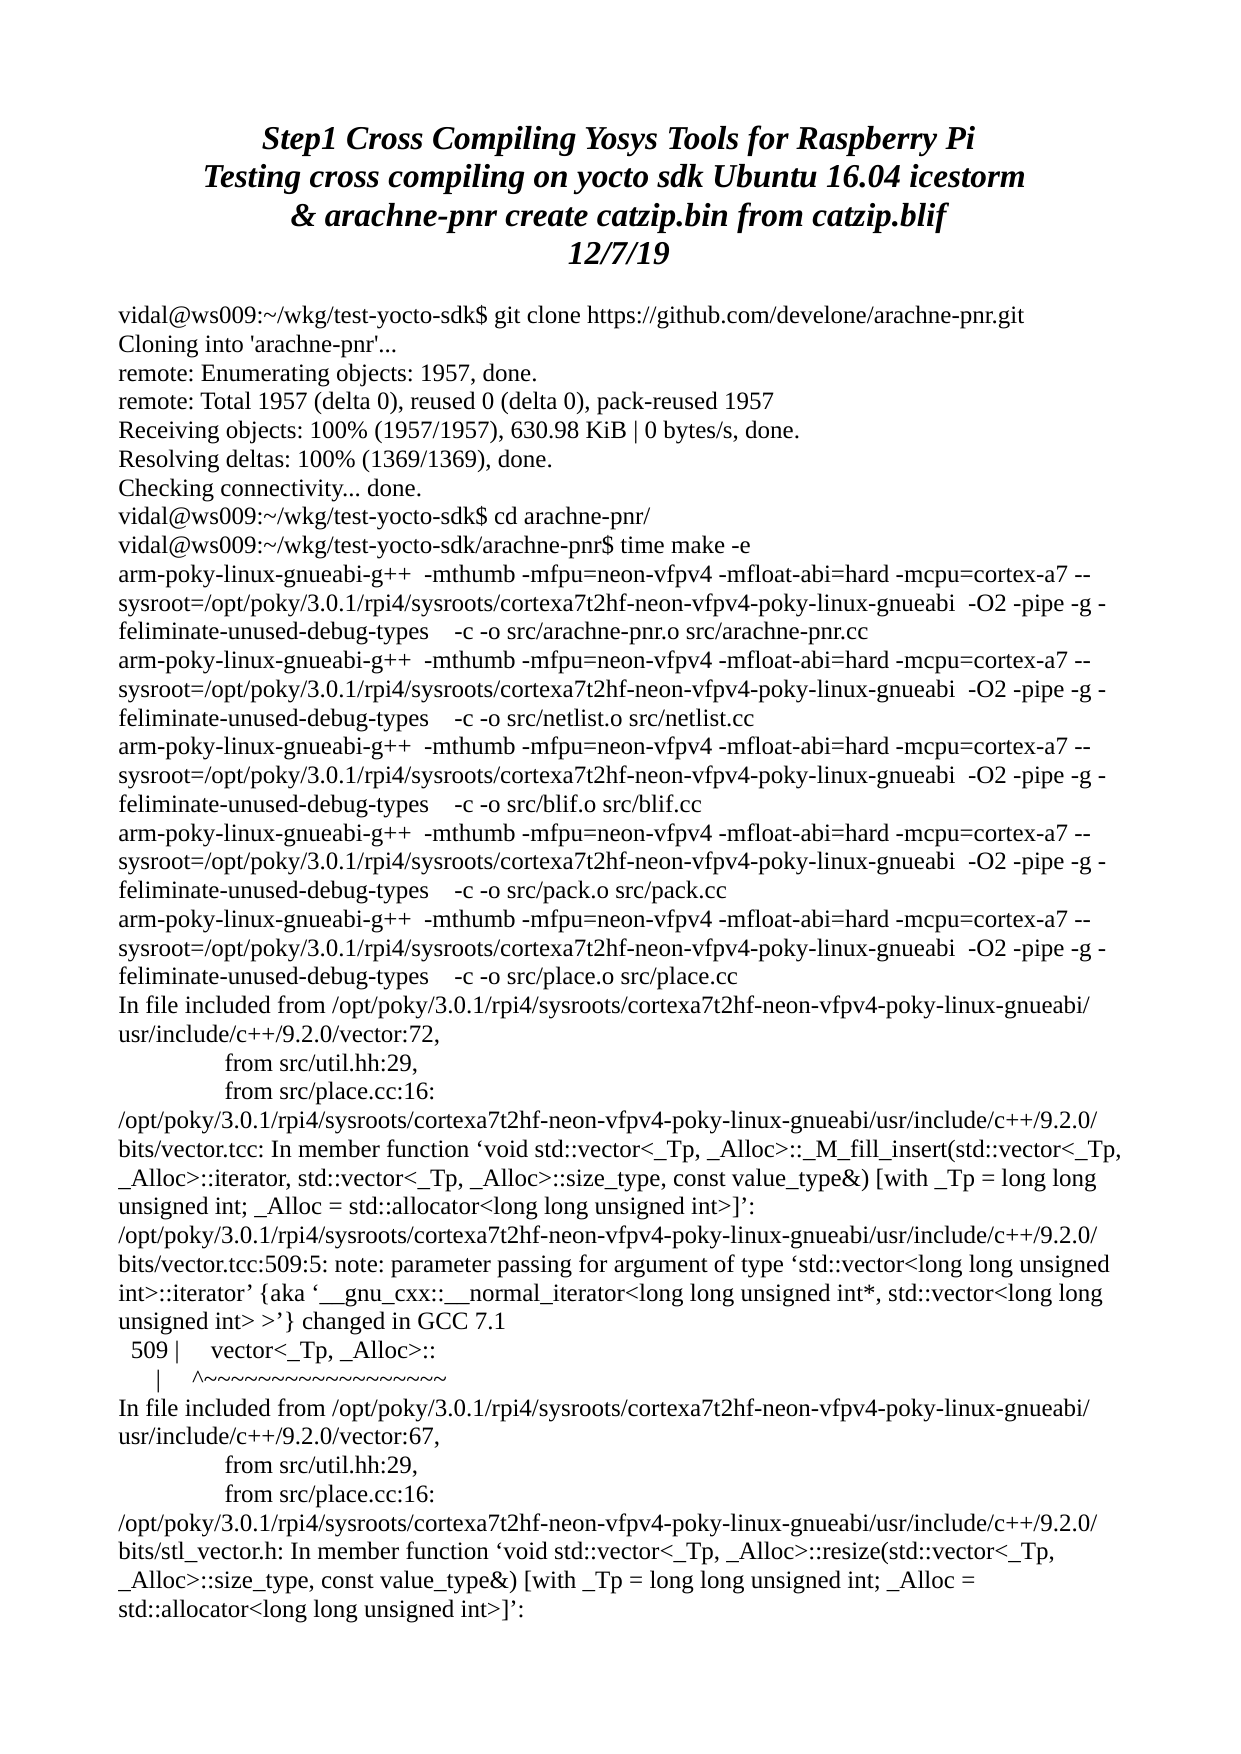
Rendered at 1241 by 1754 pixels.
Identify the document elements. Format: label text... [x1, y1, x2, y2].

text remote: Total 1957 (delta 0), reused 0 (delta 0), pack-reused 1957 [118, 386, 1122, 415]
text from src/place.cc:16: [118, 1076, 1122, 1105]
text Step1 Cross Compiling Yosys Tools for Raspberry Pi [118, 118, 1122, 156]
text Resolving deltas: 100% (1369/1369), done. [118, 444, 1122, 473]
text /opt/poky/3.0.1/rpi4/sysroots/cortexa7t2hf-neon-vfpv4-poky-linux-gnueabi/usr/include/c++/9.2.0/bits/stl_vector.h: In member function ‘void std::vector<_Tp, _Alloc>::resize(std::vector<_Tp, _Alloc>::size_type, const value_type&) [with _Tp = long long unsigned int; _Alloc = std::allocator<long long unsigned int>]’: [118, 1508, 1122, 1623]
text from src/place.cc:16: [118, 1479, 1122, 1508]
text & arachne-pnr create catzip.bin from catzip.blif [118, 195, 1122, 233]
text 12/7/19 [118, 233, 1122, 271]
text arm-poky-linux-gnueabi-g++ -mthumb -mfpu=neon-vfpv4 -mfloat-abi=hard -mcpu=cortex-a7 --sysroot=/opt/poky/3.0.1/rpi4/sysroots/cortexa7t2hf-neon-vfpv4-poky-linux-gnueabi -O2 -pipe -g -feliminate-unused-debug-types -c -o src/blif.o src/blif.cc [118, 731, 1122, 818]
text from src/util.hh:29, [118, 1048, 1122, 1076]
text arm-poky-linux-gnueabi-g++ -mthumb -mfpu=neon-vfpv4 -mfloat-abi=hard -mcpu=cortex-a7 --sysroot=/opt/poky/3.0.1/rpi4/sysroots/cortexa7t2hf-neon-vfpv4-poky-linux-gnueabi -O2 -pipe -g -feliminate-unused-debug-types -c -o src/arachne-pnr.o src/arachne-pnr.cc [118, 559, 1122, 645]
text Receiving objects: 100% (1957/1957), 630.98 KiB | 0 bytes/s, done. [118, 415, 1122, 444]
text /opt/poky/3.0.1/rpi4/sysroots/cortexa7t2hf-neon-vfpv4-poky-linux-gnueabi/usr/include/c++/9.2.0/bits/vector.tcc: In member function ‘void std::vector<_Tp, _Alloc>::_M_fill_insert(std::vector<_Tp, _Alloc>::iterator, std::vector<_Tp, _Alloc>::size_type, const value_type&) [with _Tp = long long unsigned int; _Alloc = std::allocator<long long unsigned int>]’: [118, 1105, 1122, 1220]
text arm-poky-linux-gnueabi-g++ -mthumb -mfpu=neon-vfpv4 -mfloat-abi=hard -mcpu=cortex-a7 --sysroot=/opt/poky/3.0.1/rpi4/sysroots/cortexa7t2hf-neon-vfpv4-poky-linux-gnueabi -O2 -pipe -g -feliminate-unused-debug-types -c -o src/pack.o src/pack.cc [118, 818, 1122, 904]
text vidal@ws009:~/wkg/test-yocto-sdk$ git clone https://github.com/develone/arachne-pnr.git [118, 300, 1122, 329]
text | ^~~~~~~~~~~~~~~~~~~ [118, 1364, 1122, 1393]
text vidal@ws009:~/wkg/test-yocto-sdk$ cd arachne-pnr/ [118, 501, 1122, 530]
text Checking connectivity... done. [118, 473, 1122, 501]
text arm-poky-linux-gnueabi-g++ -mthumb -mfpu=neon-vfpv4 -mfloat-abi=hard -mcpu=cortex-a7 --sysroot=/opt/poky/3.0.1/rpi4/sysroots/cortexa7t2hf-neon-vfpv4-poky-linux-gnueabi -O2 -pipe -g -feliminate-unused-debug-types -c -o src/netlist.o src/netlist.cc [118, 645, 1122, 731]
text /opt/poky/3.0.1/rpi4/sysroots/cortexa7t2hf-neon-vfpv4-poky-linux-gnueabi/usr/include/c++/9.2.0/bits/vector.tcc:509:5: note: parameter passing for argument of type ‘std::vector<long long unsigned int>::iterator’ {aka ‘__gnu_cxx::__normal_iterator<long long unsigned int*, std::vector<long long unsigned int> >’} changed in GCC 7.1 [118, 1220, 1122, 1335]
text remote: Enumerating objects: 1957, done. [118, 358, 1122, 386]
text 509 | vector<_Tp, _Alloc>:: [118, 1335, 1122, 1364]
text arm-poky-linux-gnueabi-g++ -mthumb -mfpu=neon-vfpv4 -mfloat-abi=hard -mcpu=cortex-a7 --sysroot=/opt/poky/3.0.1/rpi4/sysroots/cortexa7t2hf-neon-vfpv4-poky-linux-gnueabi -O2 -pipe -g -feliminate-unused-debug-types -c -o src/place.o src/place.cc [118, 904, 1122, 990]
text from src/util.hh:29, [118, 1450, 1122, 1479]
text In file included from /opt/poky/3.0.1/rpi4/sysroots/cortexa7t2hf-neon-vfpv4-poky-linux-gnueabi/usr/include/c++/9.2.0/vector:72, [118, 990, 1122, 1048]
text In file included from /opt/poky/3.0.1/rpi4/sysroots/cortexa7t2hf-neon-vfpv4-poky-linux-gnueabi/usr/include/c++/9.2.0/vector:67, [118, 1393, 1122, 1450]
text Testing cross compiling on yocto sdk Ubuntu 16.04 icestorm [118, 156, 1122, 195]
text vidal@ws009:~/wkg/test-yocto-sdk/arachne-pnr$ time make -e [118, 530, 1122, 559]
text Cloning into 'arachne-pnr'... [118, 329, 1122, 358]
